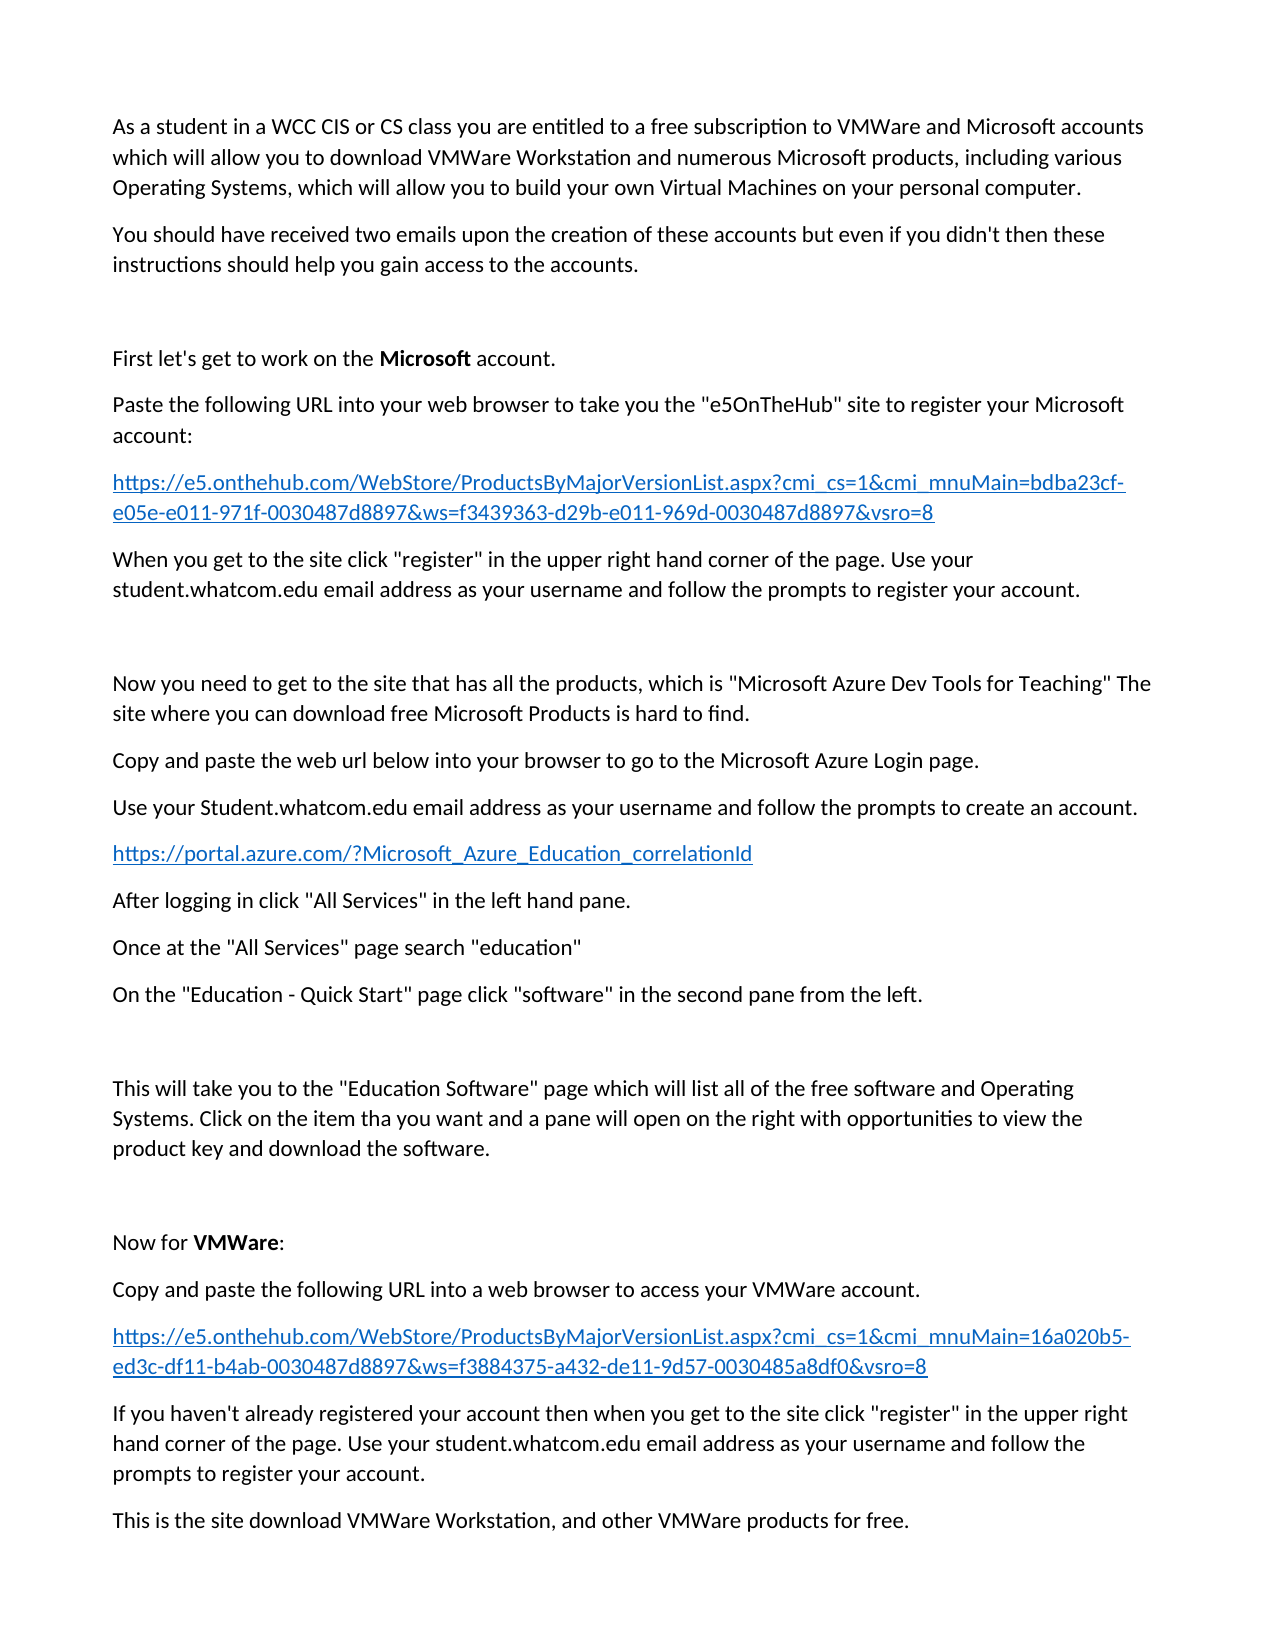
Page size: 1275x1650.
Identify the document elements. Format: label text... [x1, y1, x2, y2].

text Use your Student.whatcom.edu email address as your username and follow the prompts to create an account. [112, 793, 1162, 821]
text Once at the "All Services" page search "education" [112, 933, 1162, 961]
text On the "Education - Quick Start" page click "software" in the second pane from the left. [112, 980, 1162, 1008]
text Copy and paste the web url below into your browser to go to the Microsoft Azure Login page. [112, 746, 1162, 774]
text https://e5.onthehub.com/WebStore/ProductsByMajorVersionList.aspx?cmi_cs=1&cmi_mnuMain=16a020b5-ed3c-df11-b4ab-0030487d8897&ws=f3884375-a432-de11-9d57-0030485a8df0&vsro=8 [112, 1322, 1162, 1380]
text After logging in click "All Services" in the left hand pane. [112, 886, 1162, 914]
text https://e5.onthehub.com/WebStore/ProductsByMajorVersionList.aspx?cmi_cs=1&cmi_mnuMain=bdba23cf-e05e-e011-971f-0030487d8897&ws=f3439363-d29b-e011-969d-0030487d8897&vsro=8 [112, 468, 1162, 526]
text https://portal.azure.com/?Microsoft_Azure_Education_correlationId [112, 839, 1162, 868]
text Now for VMWare: [112, 1228, 1162, 1256]
text Now you need to get to the site that has all the products, which is "Microsoft Azure Dev Tools for Teaching" The site where you can download free Microsoft Products is hard to find. [112, 669, 1162, 727]
text Paste the following URL into your web browser to take you the "e5OnTheHub" site to register your Microsoft account: [112, 391, 1162, 449]
text First let's get to work on the Microsoft account. [112, 344, 1162, 372]
text You should have received two emails upon the creation of these accounts but even if you didn't then these instructions should help you gain access to the accounts. [112, 220, 1162, 278]
text This will take you to the "Education Software" page which will list all of the free software and Operating Systems. Click on the item tha you want and a pane will open on the right with opportunities to view the product key and download the software. [112, 1074, 1162, 1162]
text As a student in a WCC CIS or CS class you are entitled to a free subscription to VMWare and Microsoft accounts which will allow you to download VMWare Workstation and numerous Microsoft products, including various Operating Systems, which will allow you to build your own Virtual Machines on your personal computer. [112, 112, 1162, 201]
text Copy and paste the following URL into a web browser to access your VMWare account. [112, 1275, 1162, 1303]
text If you haven't already registered your account then when you get to the site click "register" in the upper right hand corner of the page. Use your student.whatcom.edu email address as your username and follow the prompts to register your account. [112, 1399, 1162, 1487]
text When you get to the site click "register" in the upper right hand corner of the page. Use your student.whatcom.edu email address as your username and follow the prompts to register your account. [112, 545, 1162, 603]
text This is the site download VMWare Workstation, and other VMWare products for free. [112, 1506, 1162, 1534]
